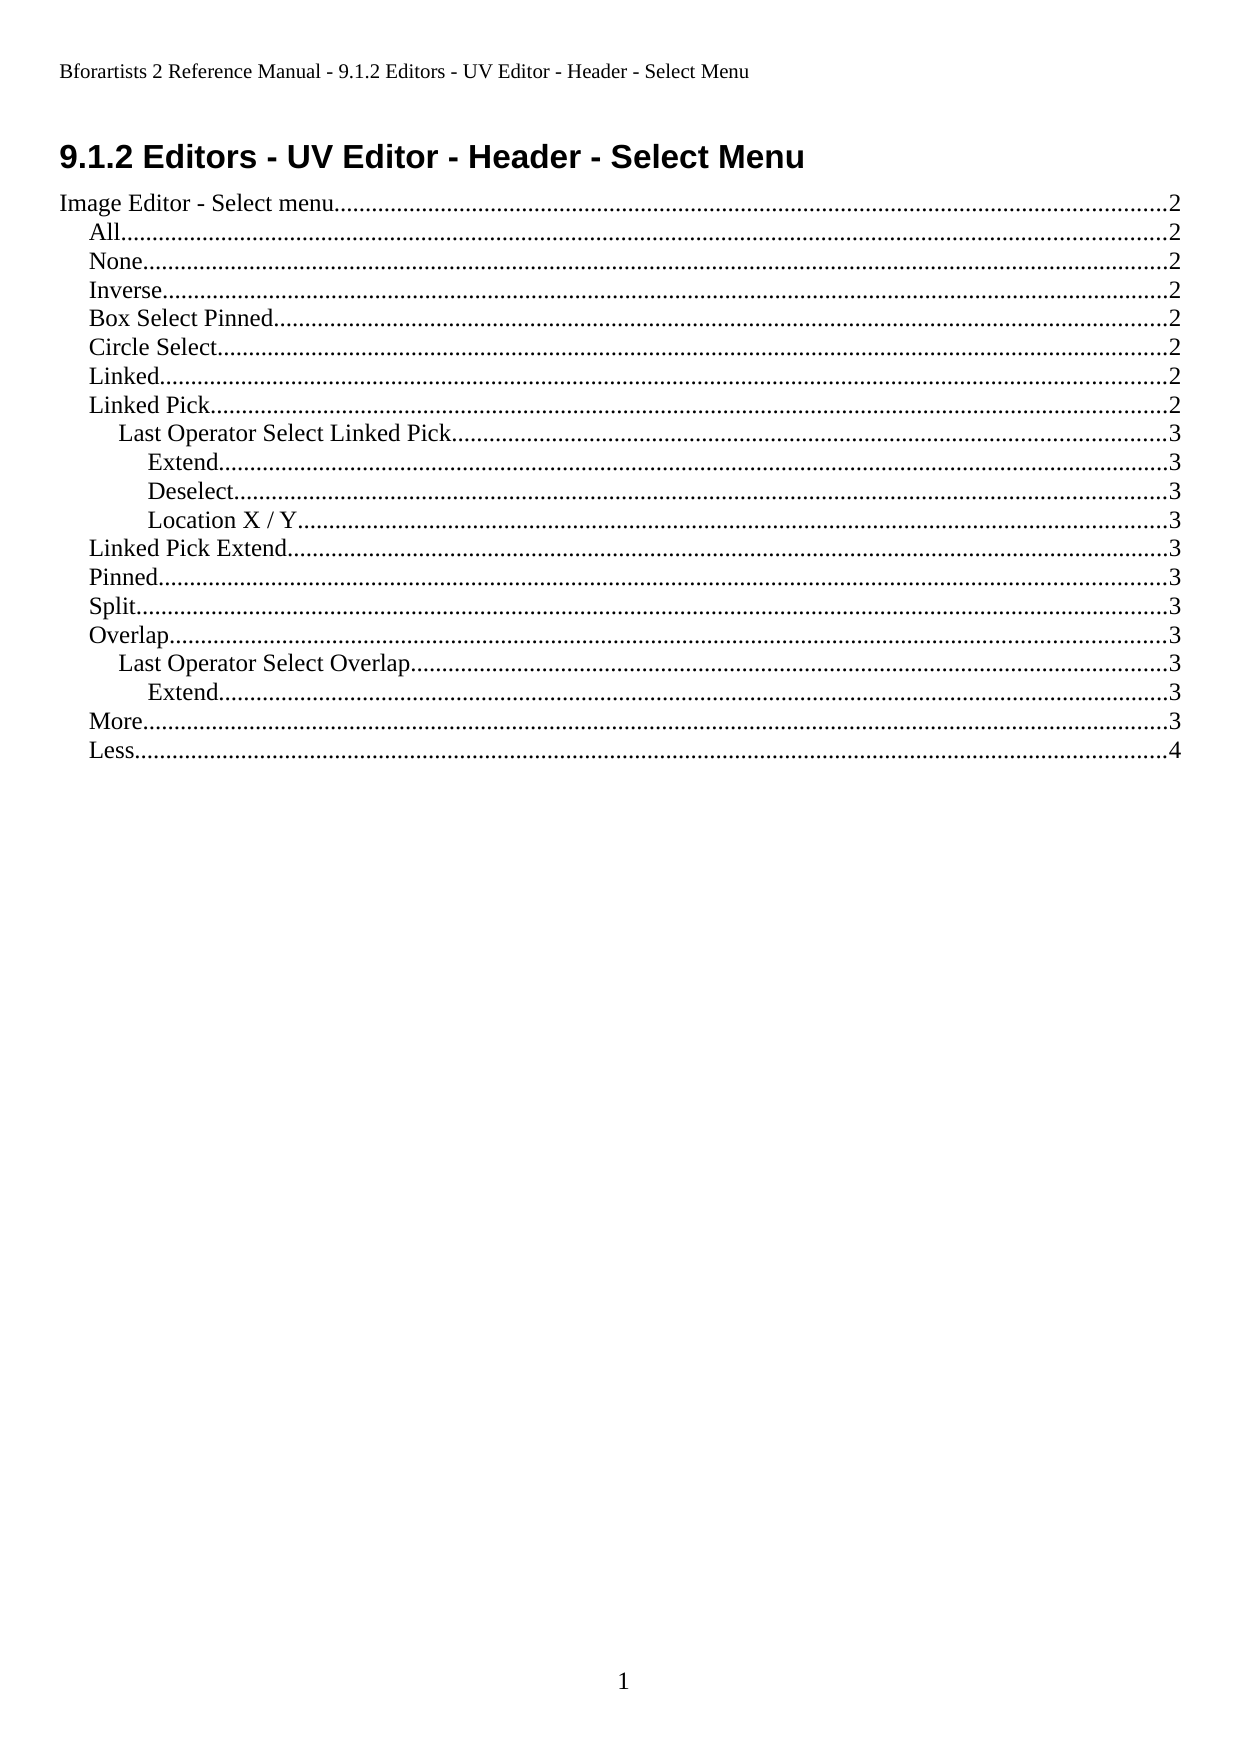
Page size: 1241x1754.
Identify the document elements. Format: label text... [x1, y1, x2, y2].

text Inverse 2 [88, 275, 1181, 303]
text Pinned 3 [88, 562, 1181, 591]
text Last Operator Select Linked Pick 3 [118, 418, 1181, 447]
text Location X / Y 3 [147, 505, 1181, 533]
text All 2 [88, 217, 1181, 246]
subtitle 9.1.2 Editors - UV Editor - Header - Select Menu [59, 138, 1181, 176]
text Box Select Pinned 2 [88, 303, 1181, 332]
text Last Operator Select Overlap 3 [118, 648, 1181, 677]
text Overlap 3 [88, 620, 1181, 648]
text Split 3 [88, 591, 1181, 620]
text More 3 [88, 706, 1181, 735]
text Linked 2 [88, 361, 1181, 390]
text Image Editor - Select menu 2 [59, 188, 1181, 217]
text Deselect 3 [147, 476, 1181, 505]
text None 2 [88, 246, 1181, 275]
text Circle Select 2 [88, 332, 1181, 361]
text Extend 3 [147, 447, 1181, 476]
text Extend 3 [147, 677, 1181, 706]
text Linked Pick Extend 3 [88, 533, 1181, 562]
text Linked Pick 2 [88, 390, 1181, 418]
text Less 4 [88, 735, 1181, 763]
